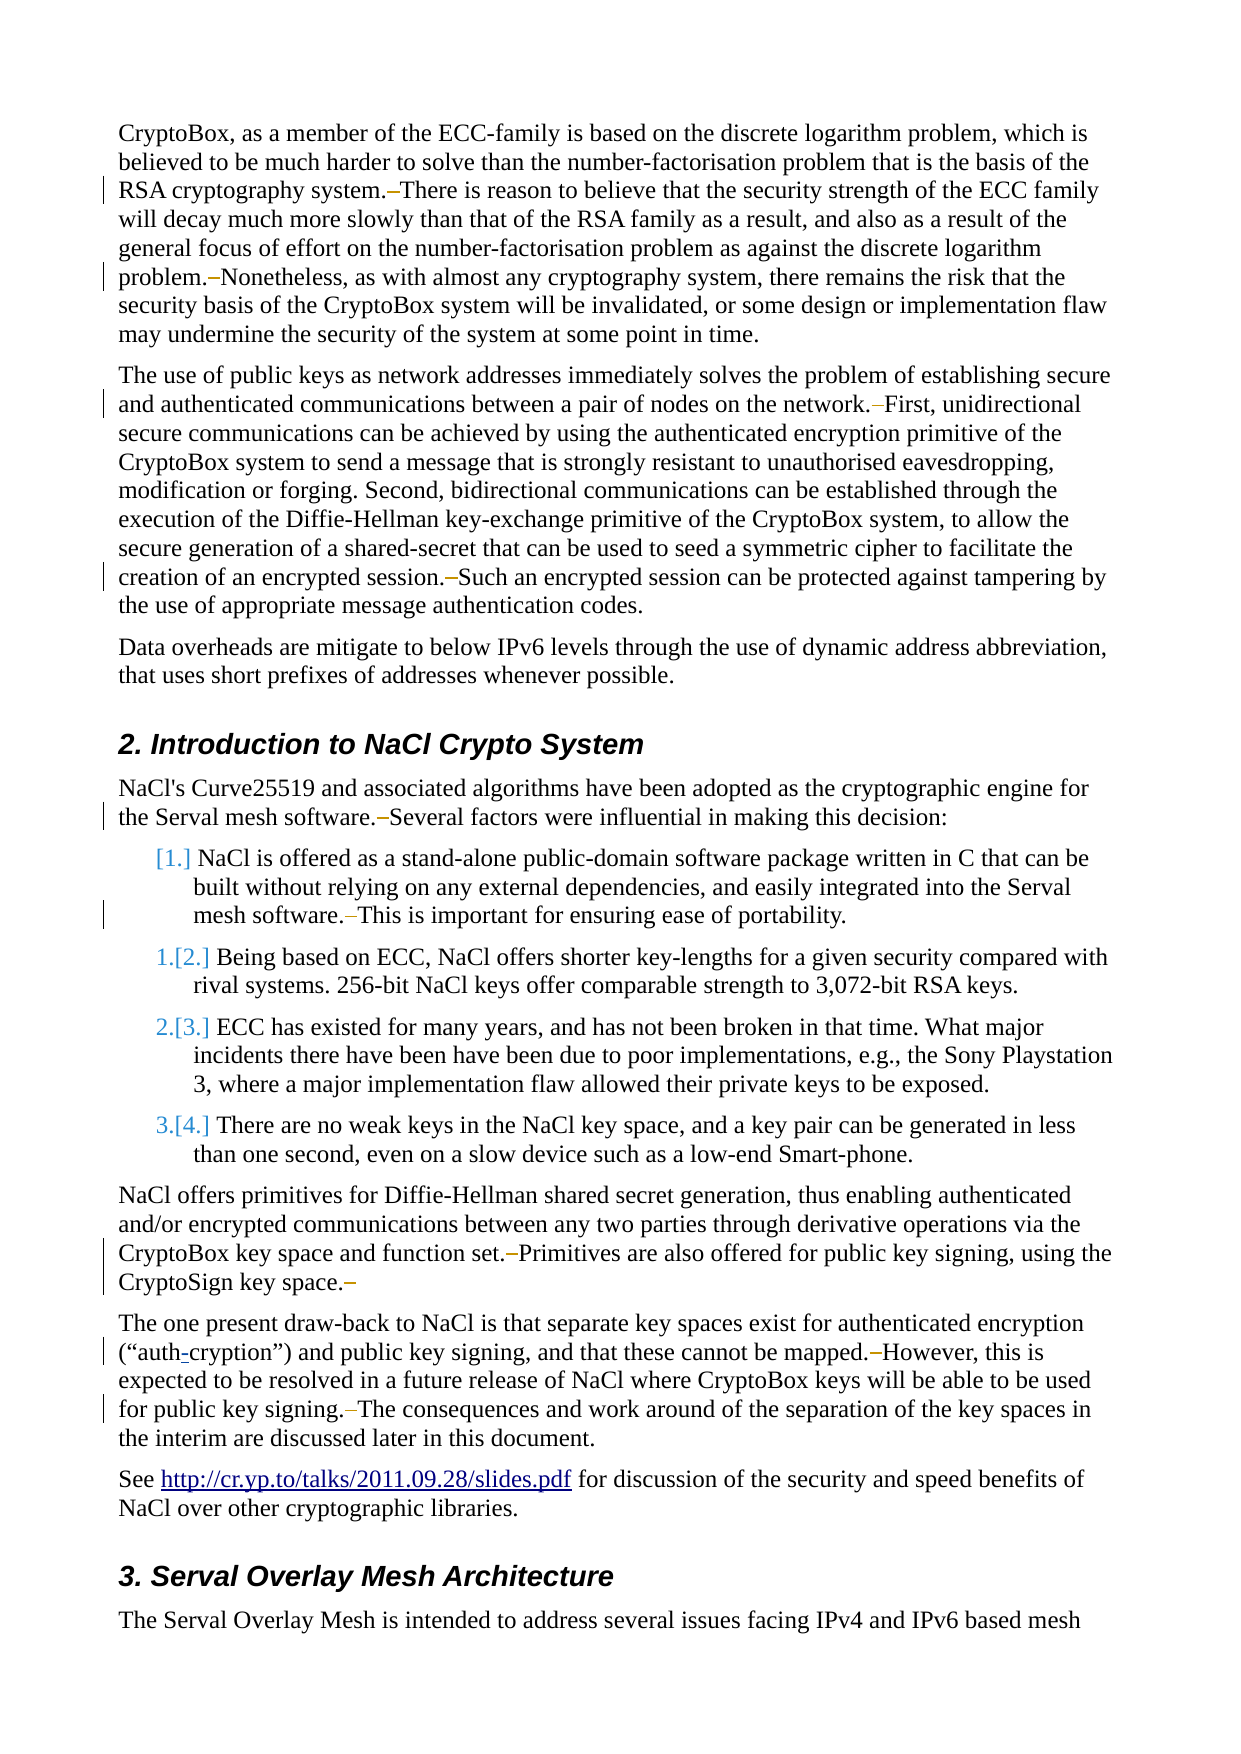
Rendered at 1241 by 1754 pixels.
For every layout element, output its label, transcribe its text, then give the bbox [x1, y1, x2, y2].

text NaCl's Curve25519 and associated algorithms have been adopted as the cryptographic engine for the Serval mesh software.Several factors were influential in making this decision: [118, 773, 1122, 830]
list Being based on ECC, NaCl offers shorter key-lengths for a given security compared with rival systems. 256-bit NaCl keys offer comparable strength to 3,072-bit RSA keys. [156, 942, 1122, 999]
text The one present draw-back to NaCl is that separate key spaces exist for authenticated encryption (“auth-cryption”) and public key signing, and that these cannot be mapped.However, this is expected to be resolved in a future release of NaCl where CryptoBox keys will be able to be used for public key signing.The consequences and work around of the separation of the key spaces in the interim are discussed later in this document. [118, 1308, 1122, 1452]
list There are no weak keys in the NaCl key space, and a key pair can be generated in less than one second, even on a slow device such as a low-end Smart-phone. [156, 1110, 1122, 1168]
text CryptoBox, as a member of the ECC-family is based on the discrete logarithm problem, which is believed to be much harder to solve than the number-factorisation problem that is the basis of the RSA cryptography system.There is reason to believe that the security strength of the ECC family will decay much more slowly than that of the RSA family as a result, and also as a result of the general focus of effort on the number-factorisation problem as against the discrete logarithm problem.Nonetheless, as with almost any cryptography system, there remains the risk that the security basis of the CryptoBox system will be invalidated, or some design or implementation flaw may undermine the security of the system at some point in time. [118, 118, 1122, 348]
subtitle 2. Introduction to NaCl Crypto System [118, 727, 1122, 760]
text NaCl offers primitives for Diffie-Hellman shared secret generation, thus enabling authenticated and/or encrypted communications between any two parties through derivative operations via the CryptoBox key space and function set.Primitives are also offered for public key signing, using the CryptoSign key space. [118, 1180, 1122, 1295]
text Data overheads are mitigate to below IPv6 levels through the use of dynamic address abbreviation, that uses short prefixes of addresses whenever possible. [118, 632, 1122, 689]
subtitle 3. Serval Overlay Mesh Architecture [118, 1559, 1122, 1593]
list ECC has existed for many years, and has not been broken in that time. What major incidents there have been have been due to poor implementations, e.g., the Sony Playstation 3, where a major implementation flaw allowed their private keys to be exposed. [156, 1012, 1122, 1098]
text See http://cr.yp.to/talks/2011.09.28/slides.pdf for discussion of the security and speed benefits of NaCl over other cryptographic libraries. [118, 1464, 1122, 1522]
list NaCl is offered as a stand-alone public-domain software package written in C that can be built without relying on any external dependencies, and easily integrated into the Serval mesh software.This is important for ensuring ease of portability. [156, 843, 1122, 929]
text The use of public keys as network addresses immediately solves the problem of establishing secure and authenticated communications between a pair of nodes on the network.First, unidirectional secure communications can be achieved by using the authenticated encryption primitive of the CryptoBox system to send a message that is strongly resistant to unauthorised eavesdropping, modification or forging. Second, bidirectional communications can be established through the execution of the Diffie-Hellman key-exchange primitive of the CryptoBox system, to allow the secure generation of a shared-secret that can be used to seed a symmetric cipher to facilitate the creation of an encrypted session.Such an encrypted session can be protected against tampering by the use of appropriate message authentication codes. [118, 361, 1122, 619]
text The Serval Overlay Mesh is intended to address several issues facing IPv4 and IPv6 based mesh [118, 1605, 1122, 1634]
